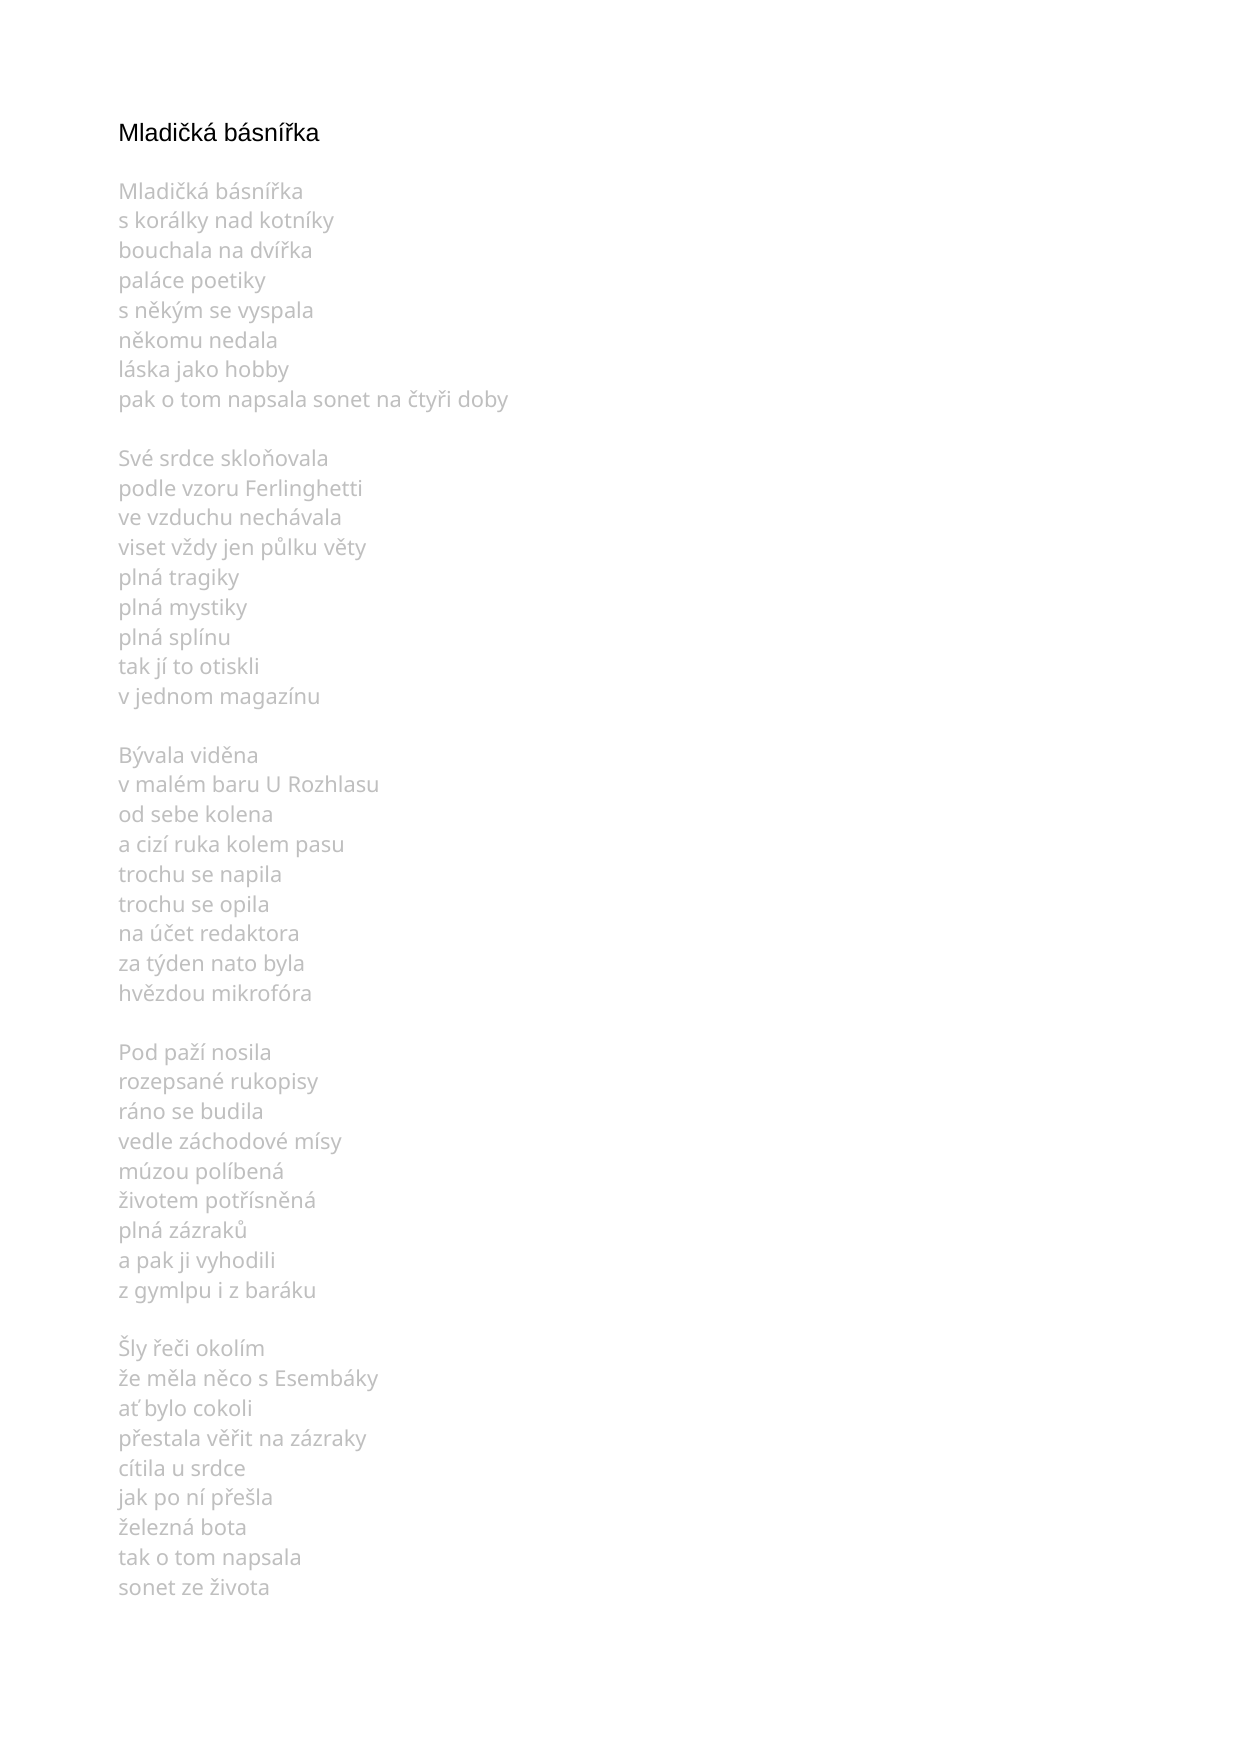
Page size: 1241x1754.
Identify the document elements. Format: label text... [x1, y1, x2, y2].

text Pod paží nosila rozepsané rukopisy ráno se budila vedle záchodové mísy múzou políbená životem potřísněná plná zázraků a pak ji vyhodili z gymlpu i z baráku [118, 1036, 1122, 1304]
text Své srdce skloňovala podle vzoru Ferlinghetti ve vzduchu nechávala viset vždy jen půlku věty plná tragiky plná mystiky plná splínu tak jí to otiskli v jednom magazínu [118, 443, 1122, 711]
text Šly řeči okolím že měla něco s Esembáky ať bylo cokoli přestala věřit na zázraky cítila u srdce jak po ní přešla železná bota tak o tom napsala sonet ze života [118, 1333, 1122, 1601]
text Mladičká básnířka s korálky nad kotníky bouchala na dvířka paláce poetiky s někým se vyspala někomu nedala láska jako hobby pak o tom napsala sonet na čtyři doby [118, 176, 1122, 414]
text Bývala viděna v malém baru U Rozhlasu od sebe kolena a cizí ruka kolem pasu trochu se napila trochu se opila na účet redaktora za týden nato byla hvězdou mikrofóra [118, 739, 1122, 1008]
text Mladičká básnířka [118, 118, 1122, 147]
